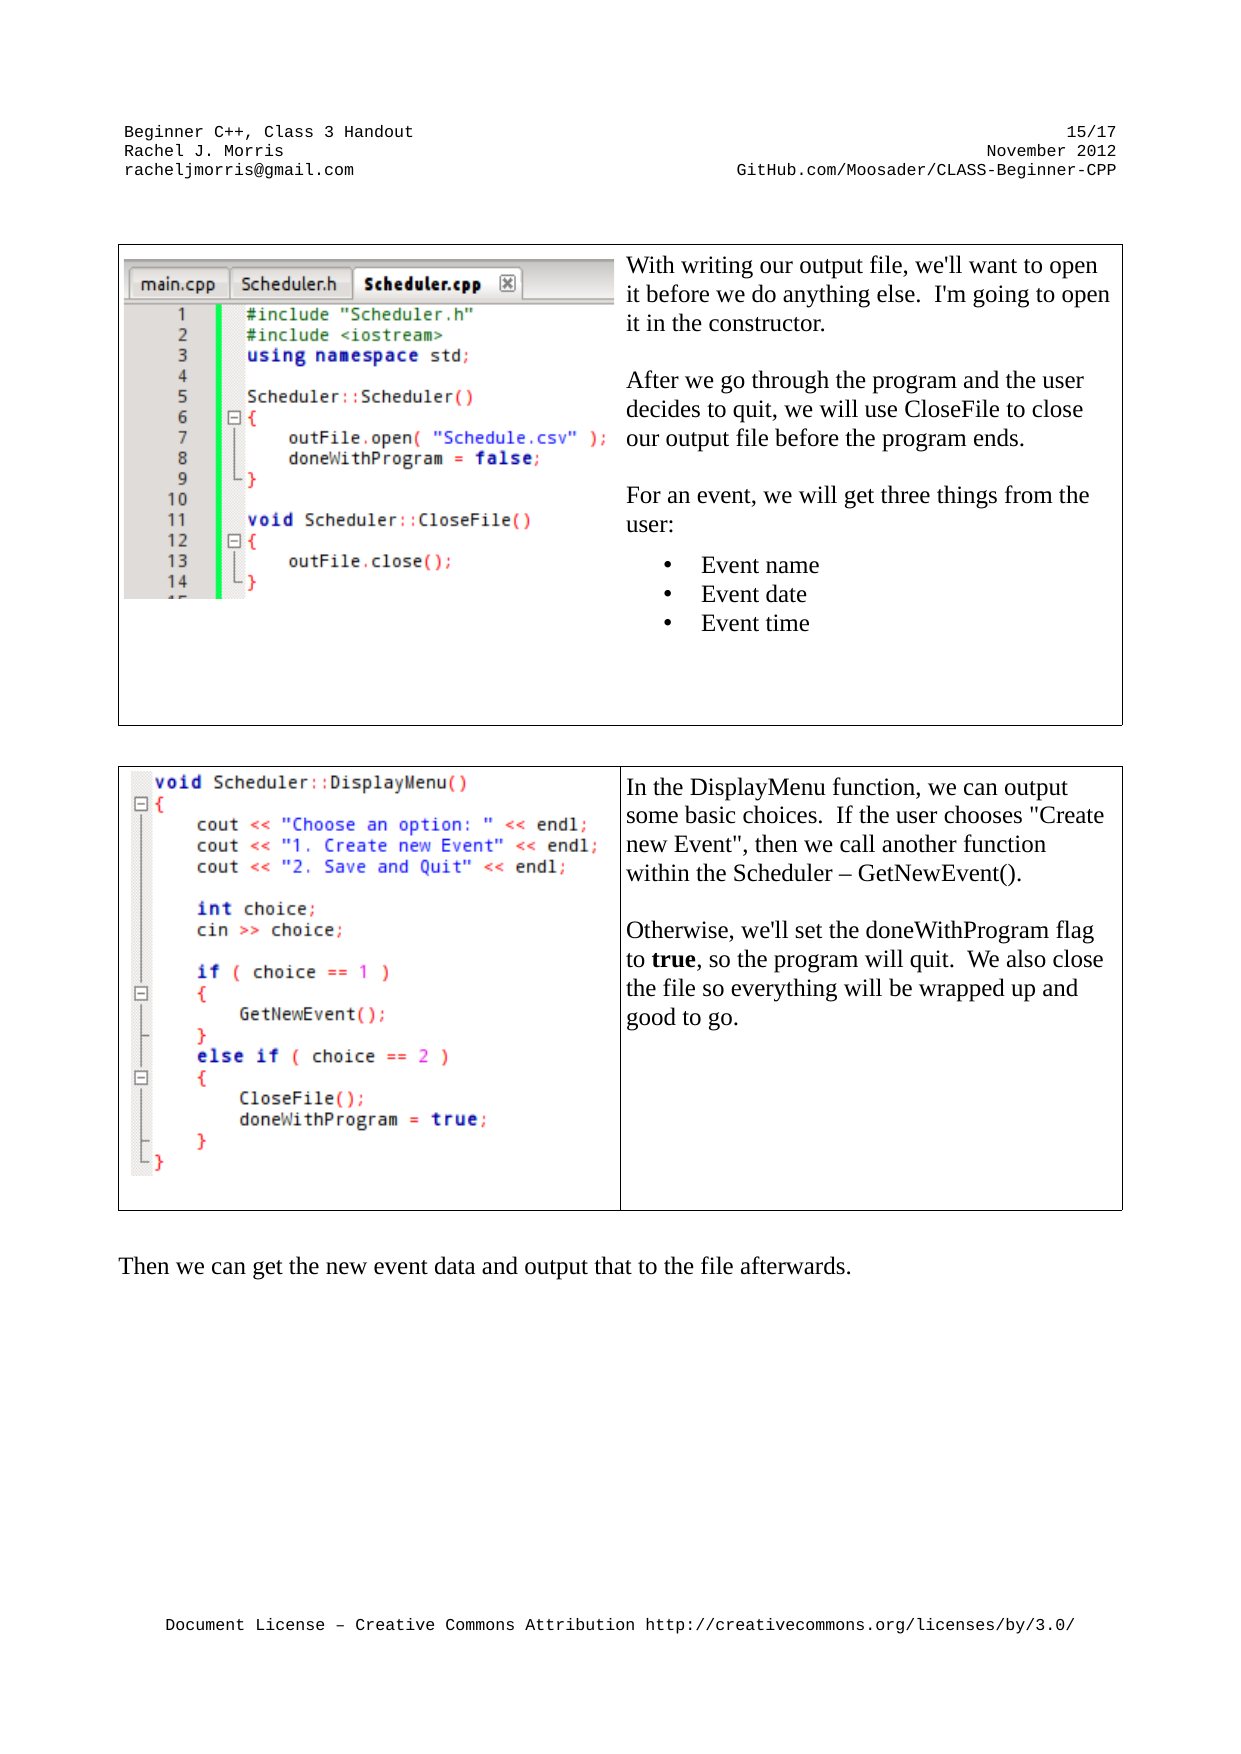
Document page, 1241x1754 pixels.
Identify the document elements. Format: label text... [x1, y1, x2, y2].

table_header With writing our output file, we'll want to open it before we do anything else. I'm going to open it in the constructor. After we go through the program and the user decides to quit, we will use CloseFile to close our output file before the program ends. For an event, we will get three things from the user: Event name Event date Event time [620, 245, 1122, 725]
text Then we can get the new event data and output that to the file afterwards. [118, 1251, 1122, 1280]
picture [130, 771, 608, 1176]
table_header [119, 599, 620, 725]
table_header [615, 260, 620, 598]
table_header [119, 245, 620, 259]
table_header [119, 767, 620, 1210]
table_header In the DisplayMenu function, we can output some basic choices. If the user chooses "Create new Event", then we call another function within the Scheduler – GetNewEvent(). Otherwise, we'll set the doneWithProgram flag to true, so the program will quit. We also close the file so everything will be wrapped up and good to go. [621, 767, 1122, 1210]
table_header [119, 260, 123, 598]
picture [123, 259, 615, 599]
